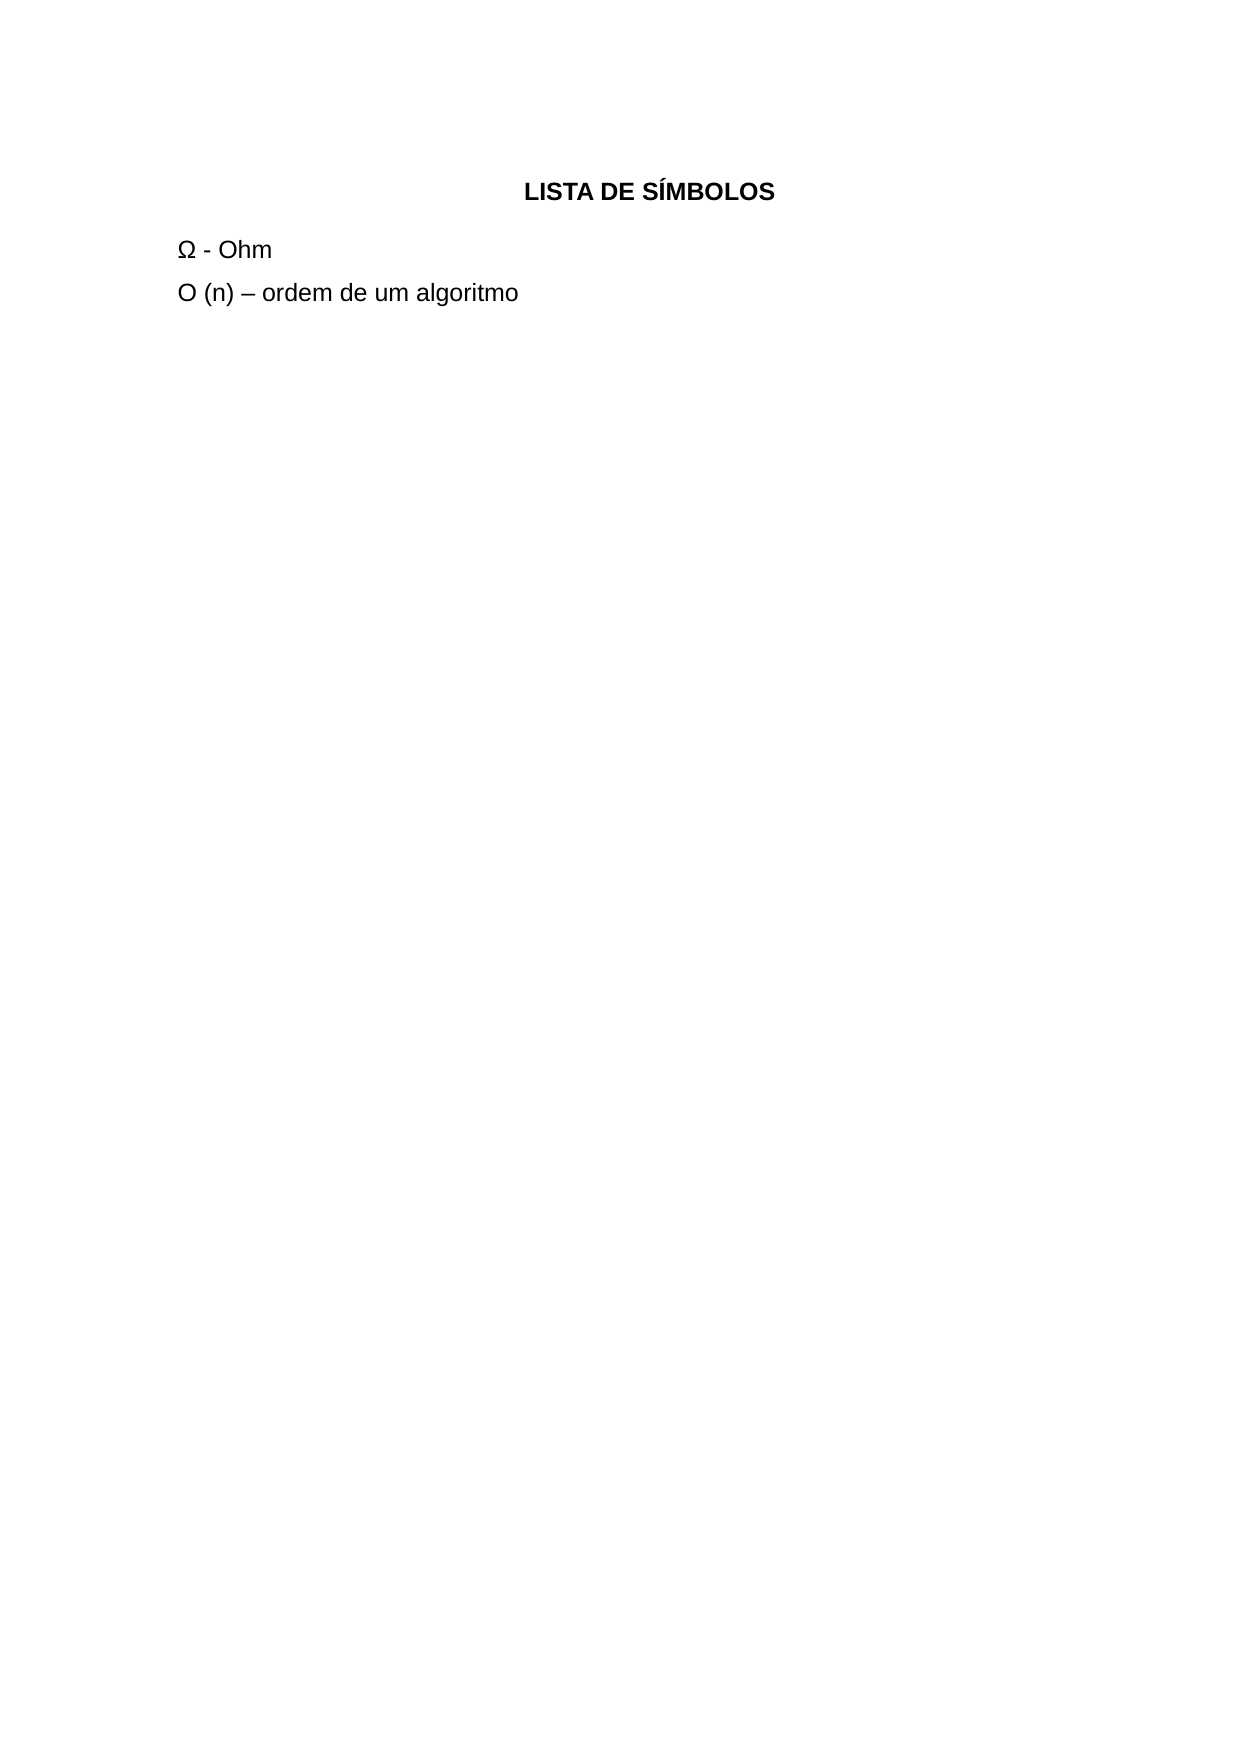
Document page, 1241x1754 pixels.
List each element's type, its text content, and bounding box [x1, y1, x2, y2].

text O (n) – ordem de um algoritmo [177, 278, 1122, 307]
text Ω - Ohm [177, 235, 1122, 263]
text LISTA DE SÍMBOLOS [177, 177, 1122, 206]
